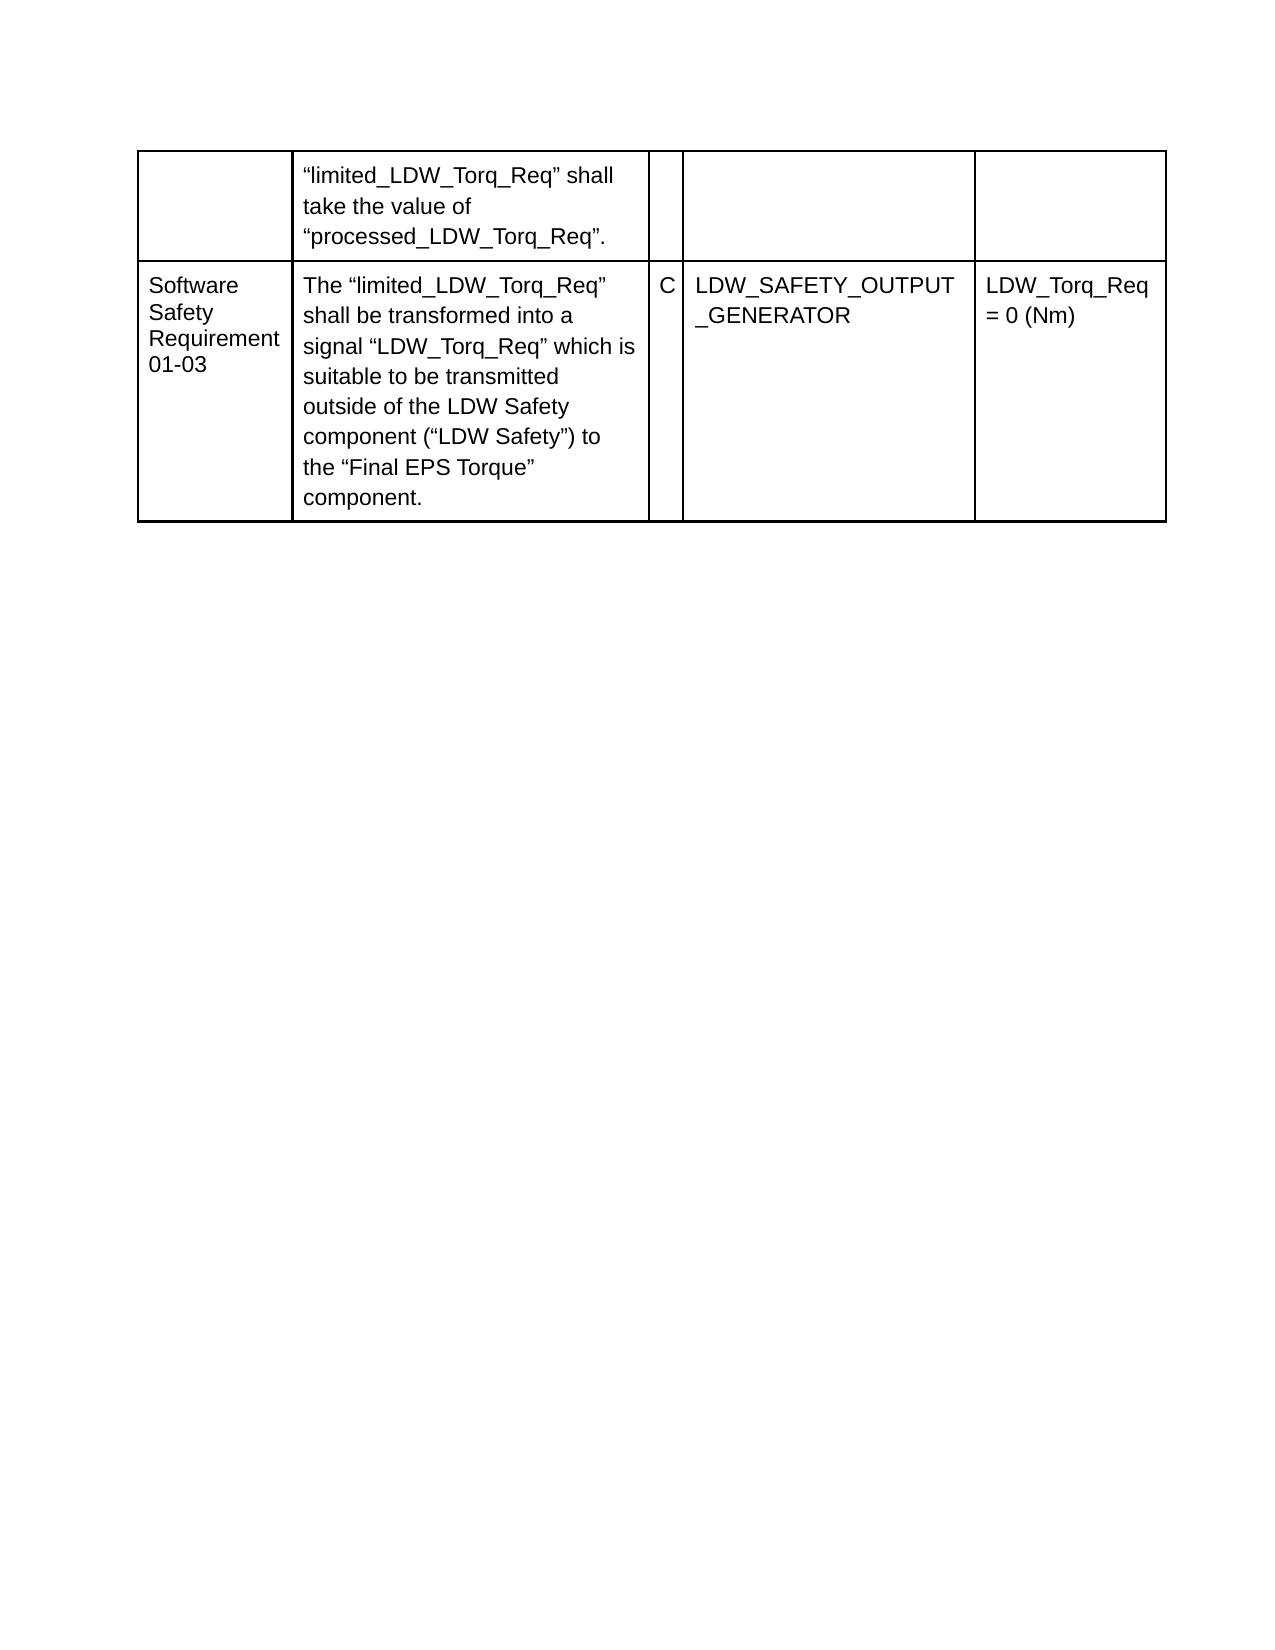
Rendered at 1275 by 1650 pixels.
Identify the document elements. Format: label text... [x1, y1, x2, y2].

table_cell The “limited_LDW_Torq_Req” shall be transformed into a signal “LDW_Torq_Req” which is suitable to be transmitted outside of the LDW Safety component (“LDW Safety”) to the “Final EPS Torque” component. [294, 262, 648, 520]
table_cell [139, 152, 291, 260]
table_cell C [650, 262, 682, 520]
table_cell “limited_LDW_Torq_Req” shall take the value of “processed_LDW_Torq_Req”. [294, 152, 648, 260]
table_cell Software Safety Requirement 01-03 [139, 262, 291, 520]
table_cell [976, 152, 1165, 260]
table_cell [650, 152, 682, 260]
table_cell LDW_SAFETY_OUTPUT_GENERATOR [684, 262, 974, 520]
table_cell [684, 152, 974, 260]
table_cell LDW_Torq_Req= 0 (Nm) [976, 262, 1165, 520]
